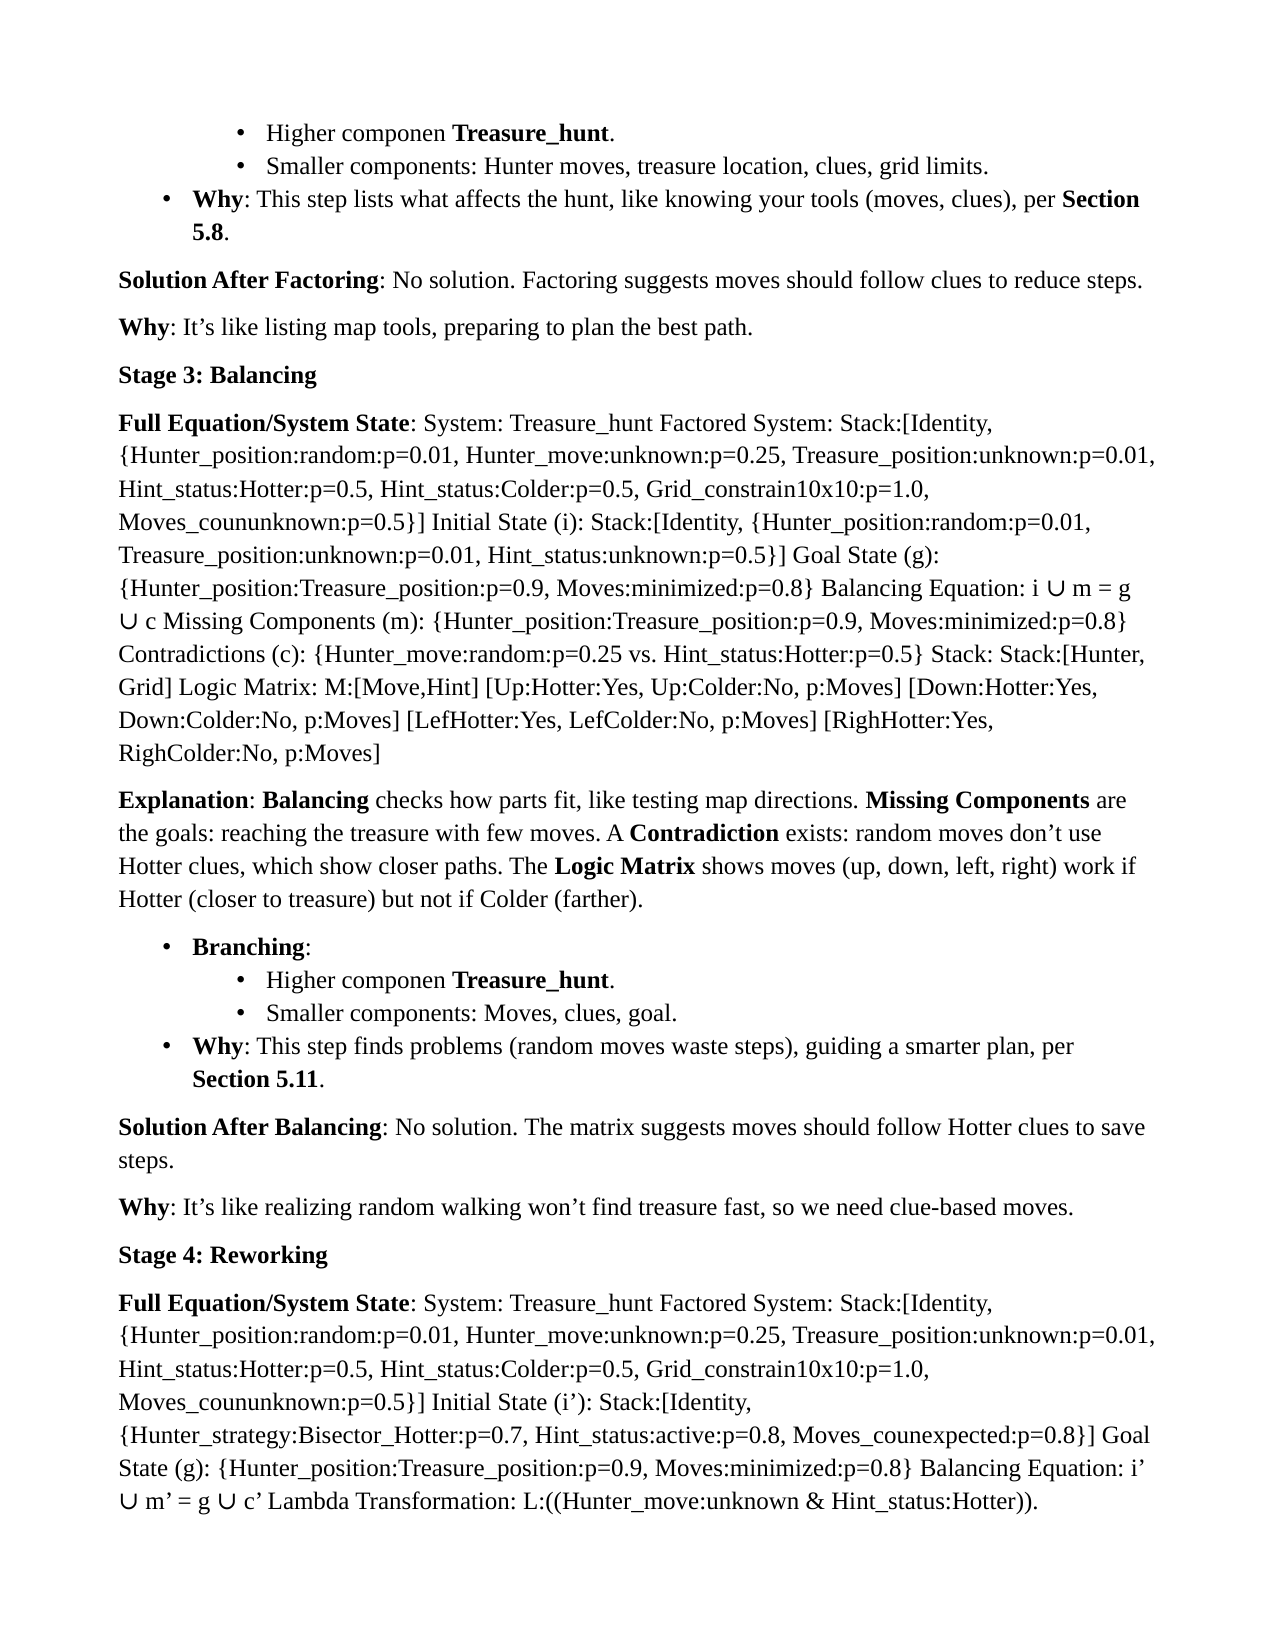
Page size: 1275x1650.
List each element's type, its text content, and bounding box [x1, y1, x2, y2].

text Stage 3: Balancing [118, 360, 1157, 389]
text Full Equation/System State: System: Treasure_hunt Factored System: Stack:[Identity, {Hunter_position:random:p=0.01, Hunter_move:unknown:p=0.25, Treasure_position:unknown:p=0.01, Hint_status:Hotter:p=0.5, Hint_status:Colder:p=0.5, Grid_constrain10x10:p=1.0, Moves_coununknown:p=0.5}] Initial State (i’): Stack:[Identity, {Hunter_strategy:Bisector_Hotter:p=0.7, Hint_status:active:p=0.8, Moves_counexpected:p=0.8}] Goal State (g): {Hunter_position:Treasure_position:p=0.9, Moves:minimized:p=0.8} Balancing Equation: i’ ∪ m’ = g ∪ c’ Lambda Transformation: L:((Hunter_move:unknown & Hint_status:Hotter)). [118, 1288, 1157, 1514]
list Higher componen Treasure_hunt. [236, 118, 1157, 147]
list Why: This step finds problems (random moves waste steps), guiding a smarter plan, per Section 5.11. [162, 1031, 1157, 1093]
text Solution After Factoring: No solution. Factoring suggests moves should follow clues to reduce steps. [118, 265, 1157, 293]
text Why: It’s like realizing random walking won’t find treasure fast, so we need clue-based moves. [118, 1192, 1157, 1221]
text Stage 4: Reworking [118, 1240, 1157, 1269]
list Why: This step lists what affects the hunt, like knowing your tools (moves, clues), per Section 5.8. [162, 184, 1157, 246]
list Smaller components: Hunter moves, treasure location, clues, grid limits. [236, 151, 1157, 180]
list Smaller components: Moves, clues, goal. [236, 998, 1157, 1027]
text Why: It’s like listing map tools, preparing to plan the best path. [118, 312, 1157, 341]
text Explanation: Balancing checks how parts fit, like testing map directions. Missing Components are the goals: reaching the treasure with few moves. A Contradiction exists: random moves don’t use Hotter clues, which show closer paths. The Logic Matrix shows moves (up, down, left, right) work if Hotter (closer to treasure) but not if Colder (farther). [118, 785, 1157, 913]
text Solution After Balancing: No solution. The matrix suggests moves should follow Hotter clues to save steps. [118, 1112, 1157, 1173]
list Branching: [162, 932, 1157, 961]
list Higher componen Treasure_hunt. [236, 965, 1157, 994]
text Full Equation/System State: System: Treasure_hunt Factored System: Stack:[Identity, {Hunter_position:random:p=0.01, Hunter_move:unknown:p=0.25, Treasure_position:unknown:p=0.01, Hint_status:Hotter:p=0.5, Hint_status:Colder:p=0.5, Grid_constrain10x10:p=1.0, Moves_coununknown:p=0.5}] Initial State (i): Stack:[Identity, {Hunter_position:random:p=0.01, Treasure_position:unknown:p=0.01, Hint_status:unknown:p=0.5}] Goal State (g): {Hunter_position:Treasure_position:p=0.9, Moves:minimized:p=0.8} Balancing Equation: i ∪ m = g ∪ c Missing Components (m): {Hunter_position:Treasure_position:p=0.9, Moves:minimized:p=0.8} Contradictions (c): {Hunter_move:random:p=0.25 vs. Hint_status:Hotter:p=0.5} Stack: Stack:[Hunter, Grid] Logic Matrix: M:[Move,Hint] [Up:Hotter:Yes, Up:Colder:No, p:Moves] [Down:Hotter:Yes, Down:Colder:No, p:Moves] [LefHotter:Yes, LefColder:No, p:Moves] [RighHotter:Yes, RighColder:No, p:Moves] [118, 408, 1157, 767]
